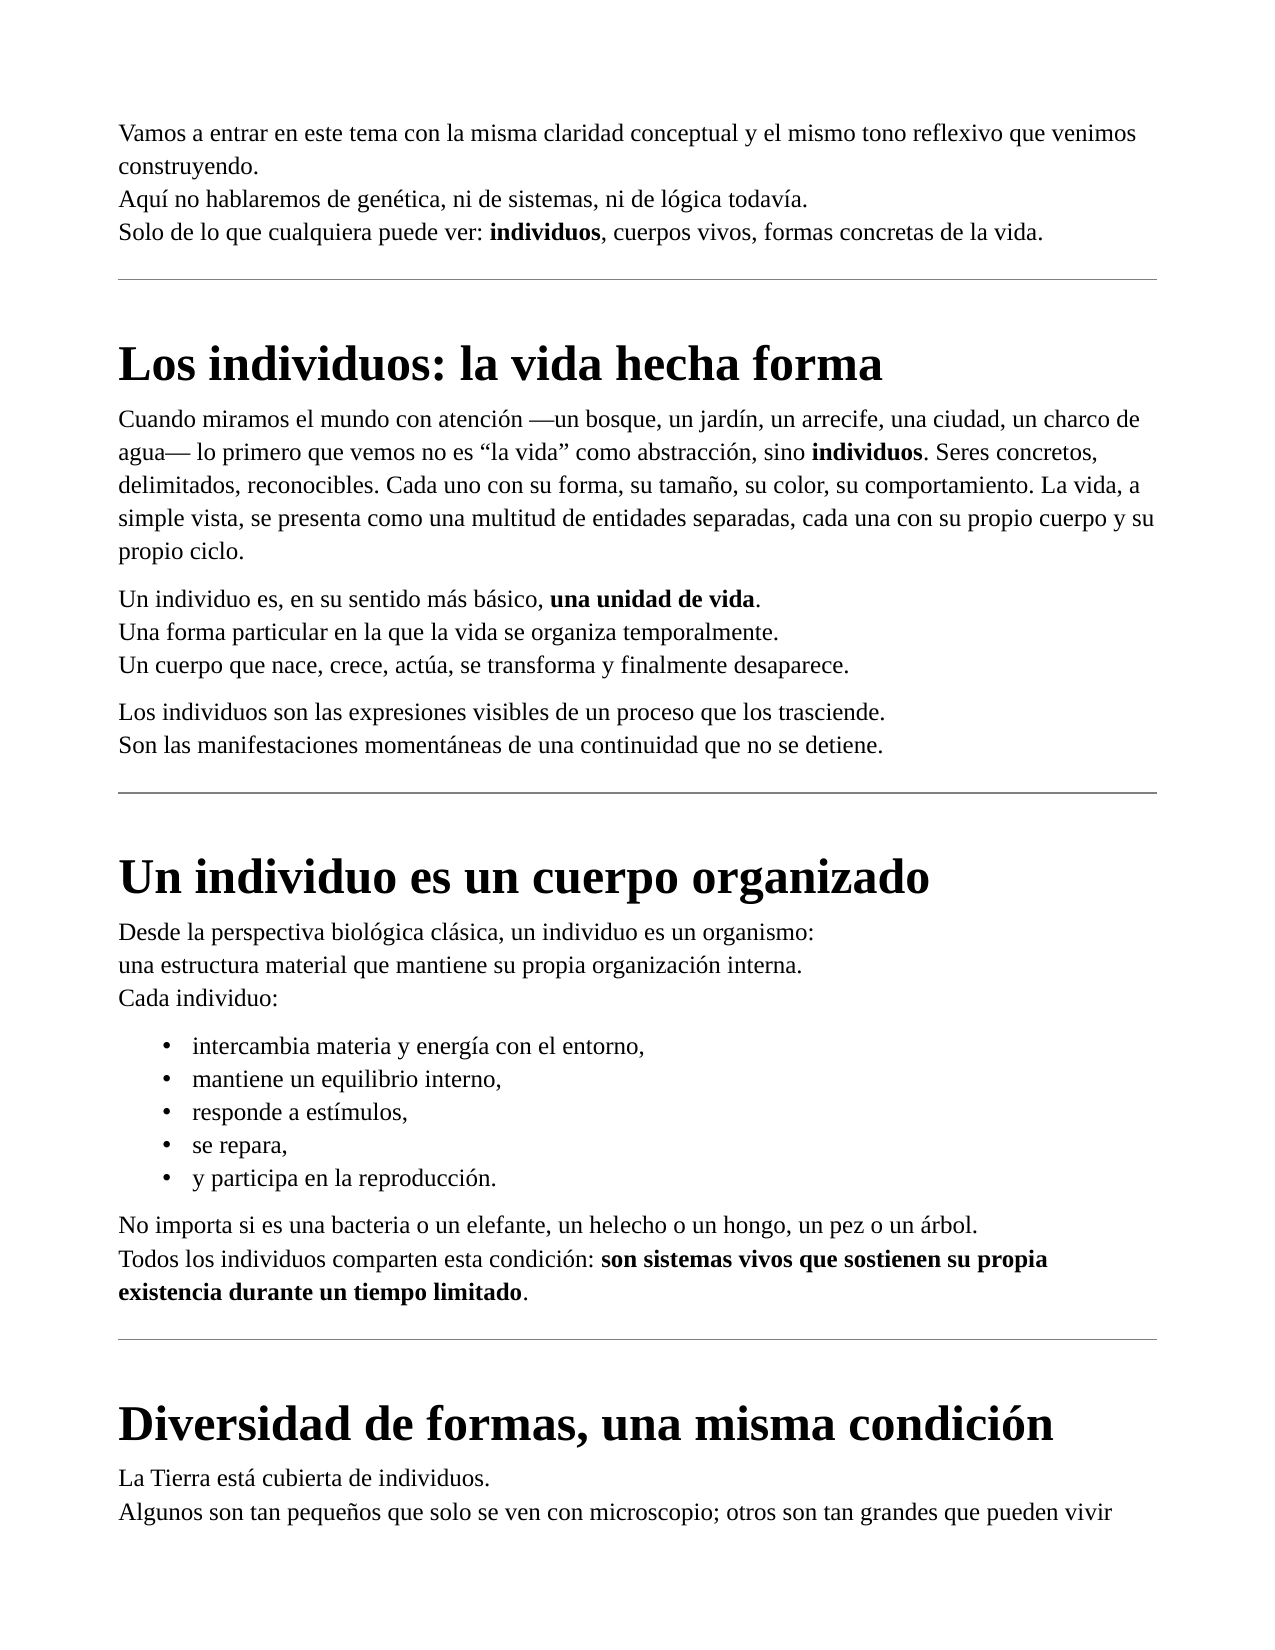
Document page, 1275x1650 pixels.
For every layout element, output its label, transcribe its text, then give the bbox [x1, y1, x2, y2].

list se repara, [162, 1130, 1157, 1159]
text Los individuos son las expresiones visibles de un proceso que los trasciende. Son las manifestaciones momentáneas de una continuidad que no se detiene. [118, 697, 1157, 759]
text La Tierra está cubierta de individuos. Algunos son tan pequeños que solo se ven con microscopio; otros son tan grandes que pueden vivir [118, 1463, 1157, 1525]
text No importa si es una bacteria o un elefante, un helecho o un hongo, un pez o un árbol. Todos los individuos comparten esta condición: son sistemas vivos que sostienen su propia existencia durante un tiempo limitado. [118, 1211, 1157, 1305]
subtitle Diversidad de formas, una misma condición [118, 1393, 1157, 1451]
subtitle Los individuos: la vida hecha forma [118, 334, 1157, 392]
list y participa en la reproducción. [162, 1163, 1157, 1192]
subtitle Un individuo es un cuerpo organizado [118, 847, 1157, 905]
list responde a estímulos, [162, 1097, 1157, 1126]
text Desde la perspectiva biológica clásica, un individuo es un organismo: una estructura material que mantiene su propia organización interna. Cada individuo: [118, 917, 1157, 1012]
text Vamos a entrar en este tema con la misma claridad conceptual y el mismo tono reflexivo que venimos construyendo. Aquí no hablaremos de genética, ni de sistemas, ni de lógica todavía. Solo de lo que cualquiera puede ver: individuos, cuerpos vivos, formas concretas de la vida. [118, 118, 1157, 246]
text Cuando miramos el mundo con atención —un bosque, un jardín, un arrecife, una ciudad, un charco de agua— lo primero que vemos no es “la vida” como abstracción, sino individuos. Seres concretos, delimitados, reconocibles. Cada uno con su forma, su tamaño, su color, su comportamiento. La vida, a simple vista, se presenta como una multitud de entidades separadas, cada una con su propio cuerpo y su propio ciclo. [118, 404, 1157, 565]
list intercambia materia y energía con el entorno, [162, 1031, 1157, 1060]
list mantiene un equilibrio interno, [162, 1064, 1157, 1093]
text Un individuo es, en su sentido más básico, una unidad de vida. Una forma particular en la que la vida se organiza temporalmente. Un cuerpo que nace, crece, actúa, se transforma y finalmente desaparece. [118, 584, 1157, 678]
